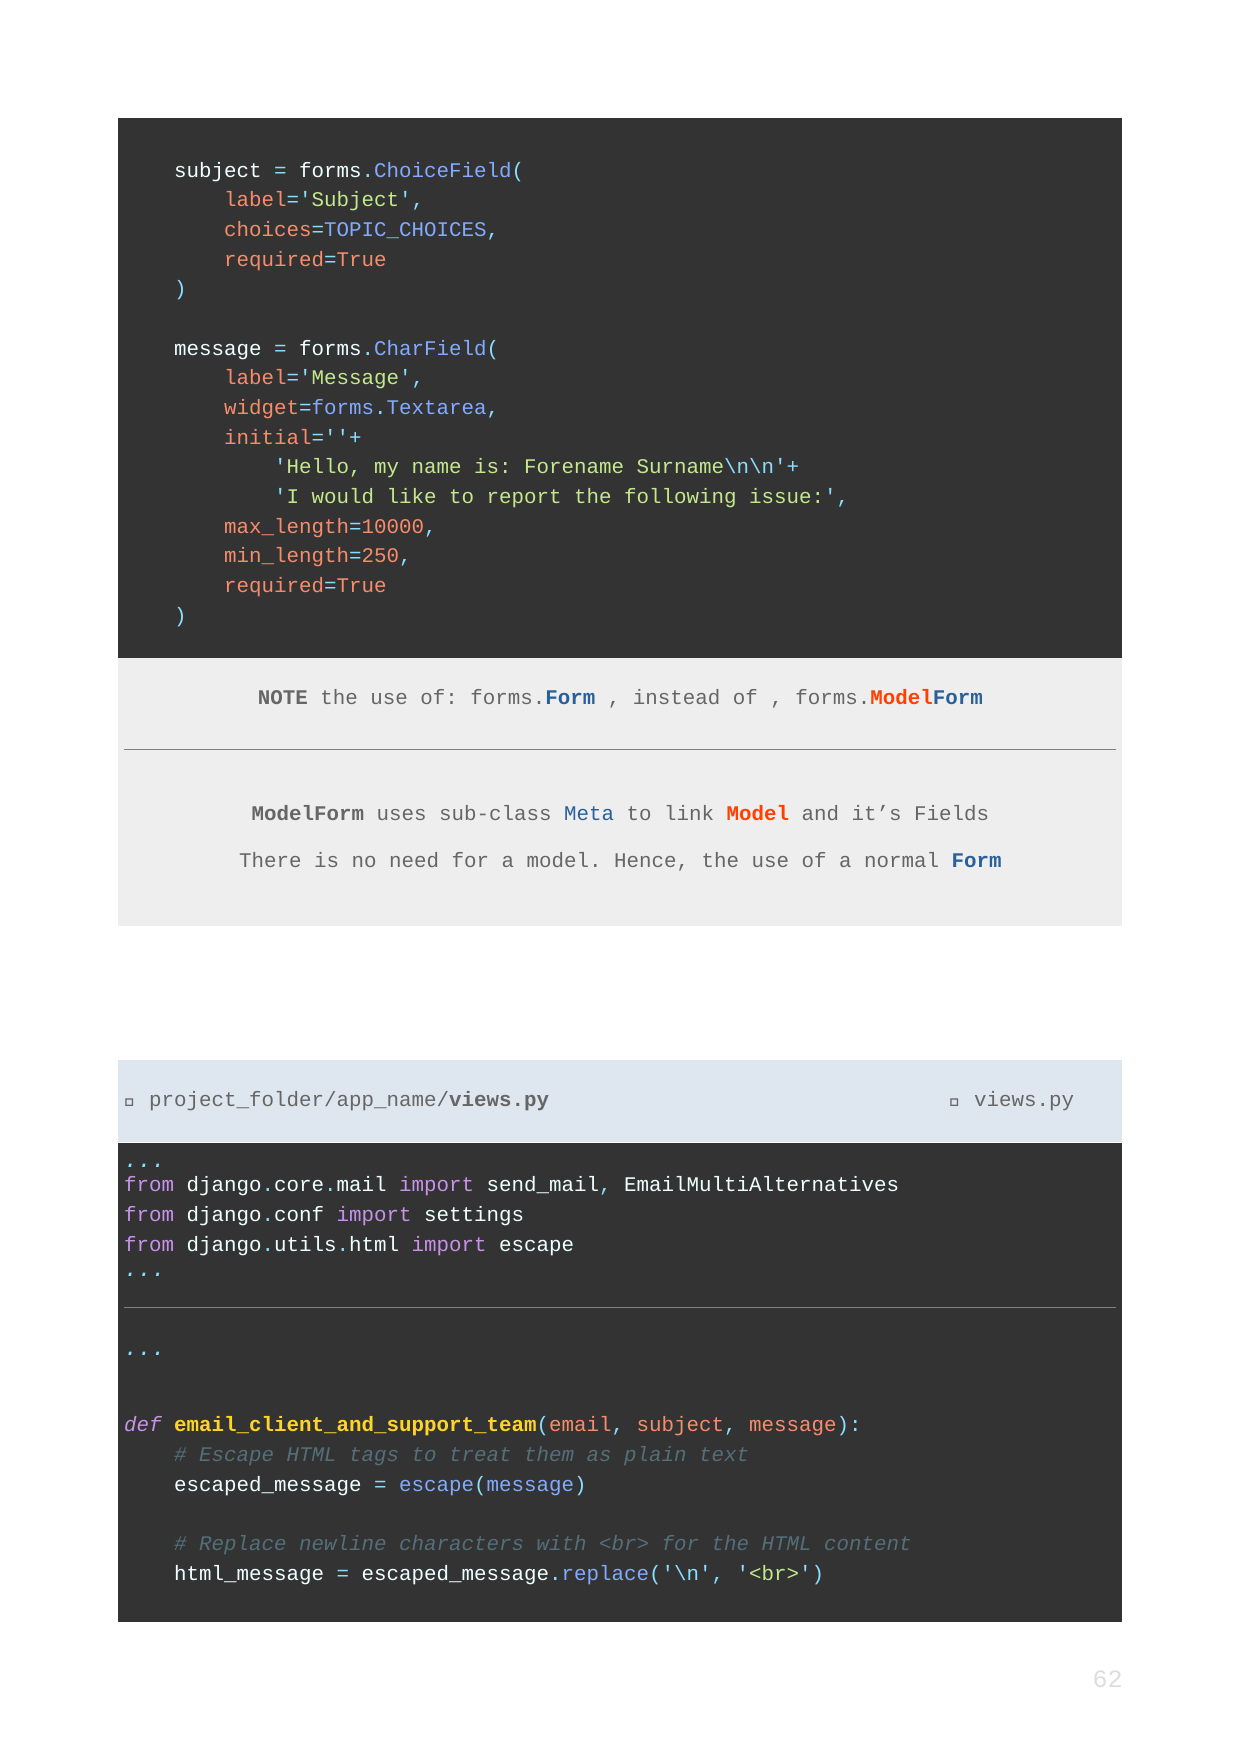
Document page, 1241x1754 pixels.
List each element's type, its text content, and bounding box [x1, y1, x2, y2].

table_cell subject = forms.ChoiceField( label='Subject', choices=TOPIC_CHOICES, required=True ) message = forms.CharField( label='Message', widget=forms.Textarea, initial=''+ 'Hello, my name is: Forename Surname\n\n'+ 'I would like to report the following issue:', max_length=10000, min_length=250, required=True ) [118, 118, 1122, 658]
table_cell NOTE the use of: forms.Form , instead of , forms.ModelForm ModelForm uses sub-class Meta to link Model and it’s Fields There is no need for a model. Hence, the use of a normal Form [118, 658, 1122, 926]
subtitle email_client_and_support_team [118, 976, 1122, 1000]
table_header 📝 project_folder/app_name/views.py 🐍 views.py [118, 1060, 1122, 1142]
table_cell ... from django.core.mail import send_mail, EmailMultiAlternatives from django.conf import settings from django.utils.html import escape ... ... def email_client_and_support_team(email, subject, message): # Escape HTML tags to treat them as plain text escaped_message = escape(message) # Replace newline characters with <br> for the HTML content html_message = escaped_message.replace('\n', '<br>') [118, 1143, 1122, 1622]
